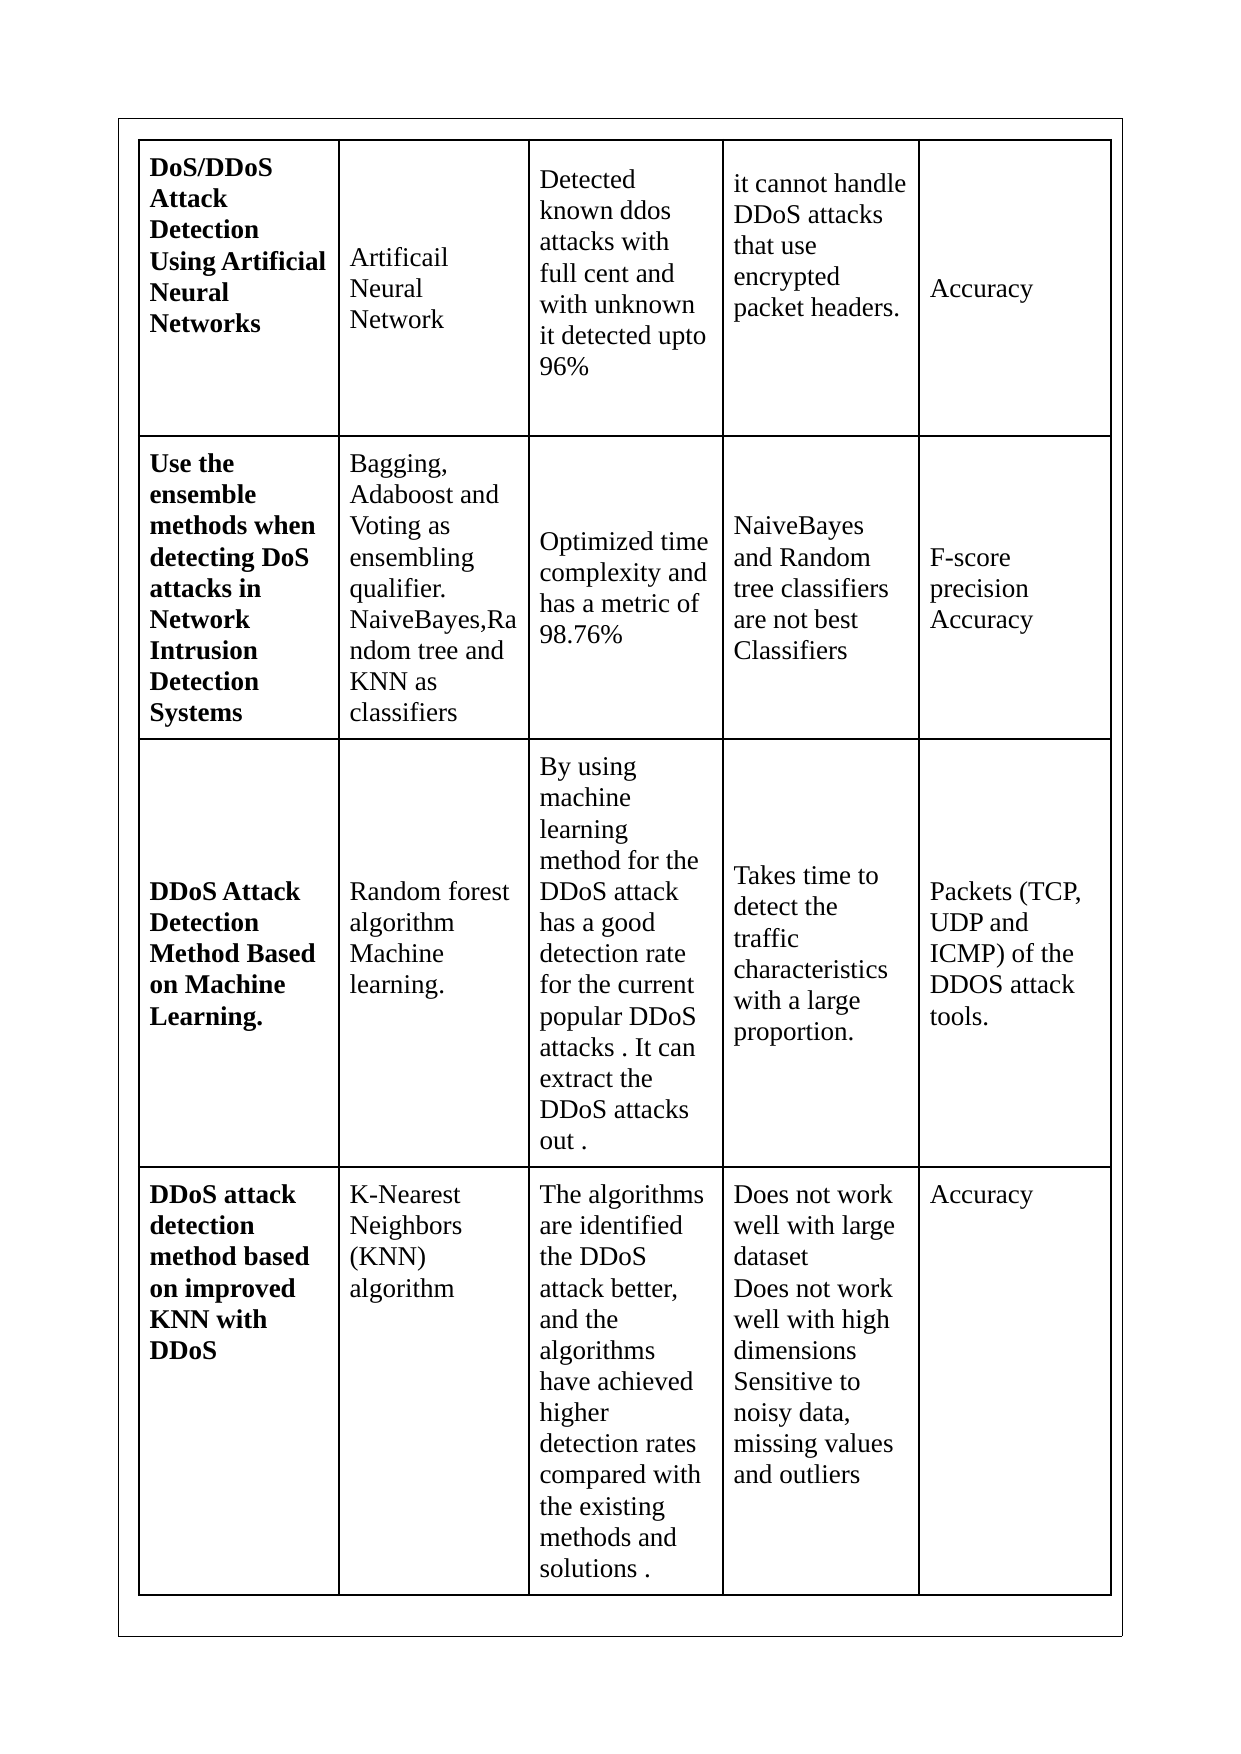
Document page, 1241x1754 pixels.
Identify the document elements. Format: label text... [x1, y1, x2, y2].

table_cell The algorithms are identified the DDoS attack better, and the algorithms have achieved higher detection rates compared with the existing methods and solutions . [530, 1168, 722, 1593]
table_cell F-score precision Accuracy [920, 437, 1110, 738]
table_cell Bagging, Adaboost and Voting as ensembling qualifier. NaiveBayes,Random tree and KNN as classifiers [340, 437, 528, 738]
table_cell Accuracy [920, 141, 1110, 435]
table_cell DDoS Attack Detection Method Based on Machine Learning. [140, 740, 338, 1166]
table_cell Takes time to detect the traffic characteristics with a large proportion. [724, 740, 918, 1166]
table_cell Detected known ddos attacks with full cent and with unknown it detected upto 96% [530, 141, 722, 435]
table_cell it cannot handle DDoS attacks that use encrypted packet headers. [724, 141, 918, 435]
table_cell DoS/DDoS Attack Detection Using Artificial Neural Networks [140, 141, 338, 435]
table_cell DDoS attack detection method based on improved KNN with DDoS [140, 1168, 338, 1593]
table_cell Artificail Neural Network [340, 141, 528, 435]
table_cell Random forest algorithm Machine learning. [340, 740, 528, 1166]
table_cell Does not work well with large dataset Does not work well with high dimensions Sensitive to noisy data, missing values and outliers [724, 1168, 918, 1593]
table_cell Use the ensemble methods when detecting DoS attacks in Network Intrusion Detection Systems [140, 437, 338, 738]
table_cell NaiveBayes and Random tree classifiers are not best Classifiers [724, 437, 918, 738]
table_cell K-Nearest Neighbors (KNN) algorithm [340, 1168, 528, 1593]
table_cell Packets (TCP, UDP and ICMP) of the DDOS attack tools. [920, 740, 1110, 1166]
table_cell Accuracy [920, 1168, 1110, 1593]
table_cell By using machine learning method for the DDoS attack has a good detection rate for the current popular DDoS attacks . It can extract the DDoS attacks out . [530, 740, 722, 1166]
table_cell Optimized time complexity and has a metric of 98.76% [530, 437, 722, 738]
